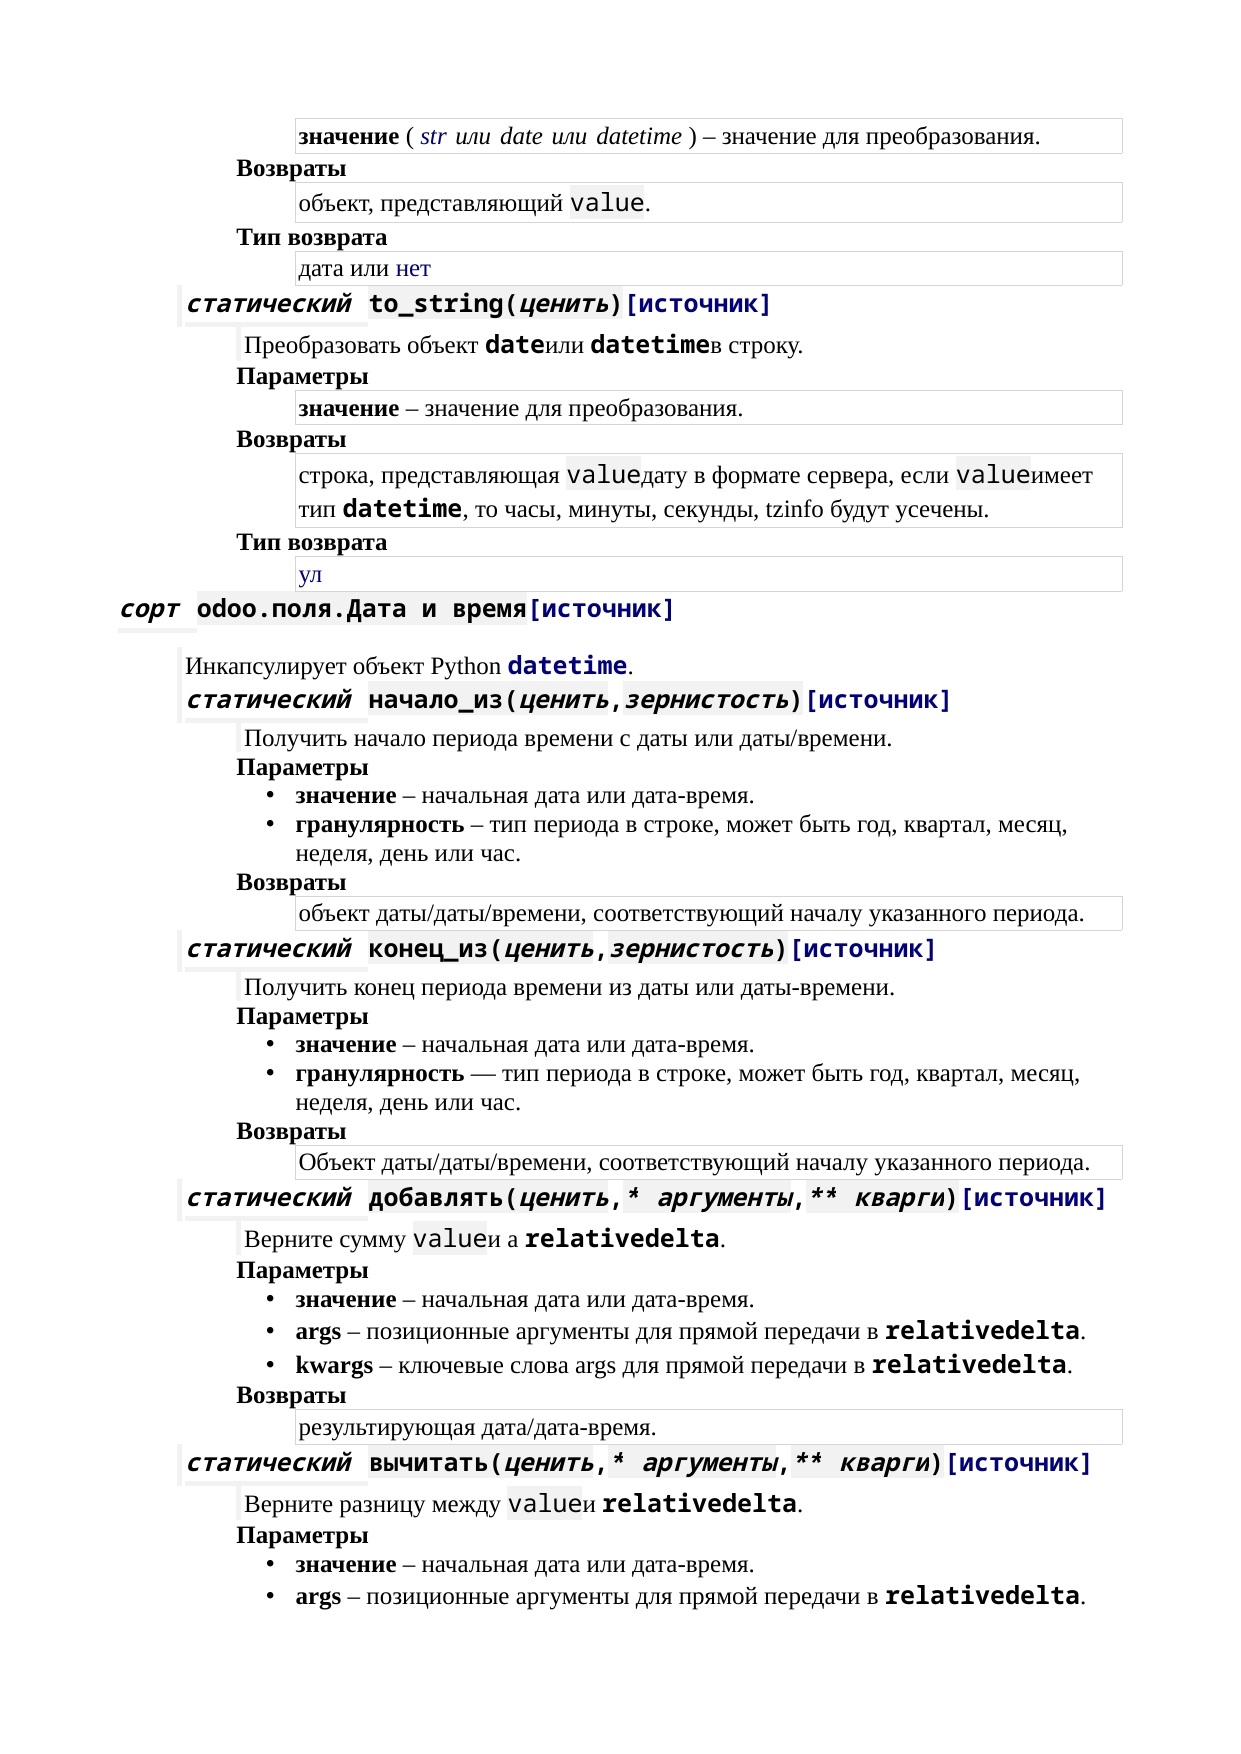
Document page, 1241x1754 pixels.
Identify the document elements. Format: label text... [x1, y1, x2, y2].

subtitle Параметры [236, 752, 1122, 781]
list значение – начальная дата или дата-время. [295, 1284, 1122, 1312]
subtitle статический вычитать(ценить,* аргументы,** кварги)[источник] [182, 1444, 1122, 1486]
list значение ( str или date или datetime ) – значение для преобразования. [296, 119, 1122, 153]
list дата или нет [296, 252, 1122, 285]
list значение – начальная дата или дата-время. [295, 1549, 1122, 1577]
subtitle статический добавлять(ценить,* аргументы,** кварги)[источник] [182, 1179, 1122, 1221]
subtitle статический конец_из(ценить,зернистость)[источник] [182, 930, 1122, 972]
list объект даты/даты/времени, соответствующий началу указанного периода. [296, 897, 1122, 930]
subtitle Возвраты [236, 1381, 1122, 1409]
list гранулярность – тип периода в строке, может быть год, квартал, месяц, неделя, день или час. [295, 809, 1122, 867]
list строка, представляющая valueдату в формате сервера, если valueимеет тип datetime, то часы, минуты, секунды, tzinfo будут усечены. [296, 454, 1122, 527]
subtitle Параметры [236, 361, 1122, 390]
subtitle Тип возврата [236, 222, 1122, 251]
subtitle Тип возврата [236, 527, 1122, 556]
subtitle Параметры [236, 1001, 1122, 1029]
list значение – значение для преобразования. [296, 391, 1122, 424]
subtitle Параметры [236, 1255, 1122, 1284]
list args – позиционные аргументы для прямой передачи в relativedelta. [295, 1312, 1122, 1347]
subtitle Возвраты [236, 867, 1122, 896]
list kwargs – ключевые слова args для прямой передачи в relativedelta. [295, 1347, 1122, 1381]
list результирующая дата/дата-время. [296, 1410, 1122, 1444]
list Преобразовать объект dateили datetimeв строку. [241, 327, 1122, 361]
list Инкапсулирует объект Python datetime. [182, 647, 1122, 681]
subtitle Возвраты [236, 153, 1122, 182]
list Получить конец периода времени из даты или даты-времени. [241, 972, 1122, 1001]
list значение – начальная дата или дата-время. [295, 781, 1122, 809]
list Верните разницу между valueи relativedelta. [241, 1486, 1122, 1520]
list Верните сумму valueи a relativedelta. [241, 1221, 1122, 1255]
subtitle Возвраты [236, 424, 1122, 453]
list объект, представляющий value. [296, 183, 1122, 222]
list Объект даты/даты/времени, соответствующий началу указанного периода. [296, 1146, 1122, 1179]
subtitle сорт odoo.поля.Дата и время[источник] [118, 591, 1122, 633]
list args – позиционные аргументы для прямой передачи в relativedelta. [295, 1577, 1122, 1611]
subtitle Возвраты [236, 1116, 1122, 1144]
subtitle статический начало_из(ценить,зернистость)[источник] [182, 681, 1122, 723]
list значение – начальная дата или дата-время. [295, 1029, 1122, 1058]
list ул [296, 557, 1122, 591]
subtitle статический to_string(ценить)[источник] [182, 285, 1122, 327]
list Получить начало периода времени с даты или даты/времени. [241, 723, 1122, 752]
list гранулярность — тип периода в строке, может быть год, квартал, месяц, неделя, день или час. [295, 1058, 1122, 1116]
subtitle Параметры [236, 1520, 1122, 1549]
